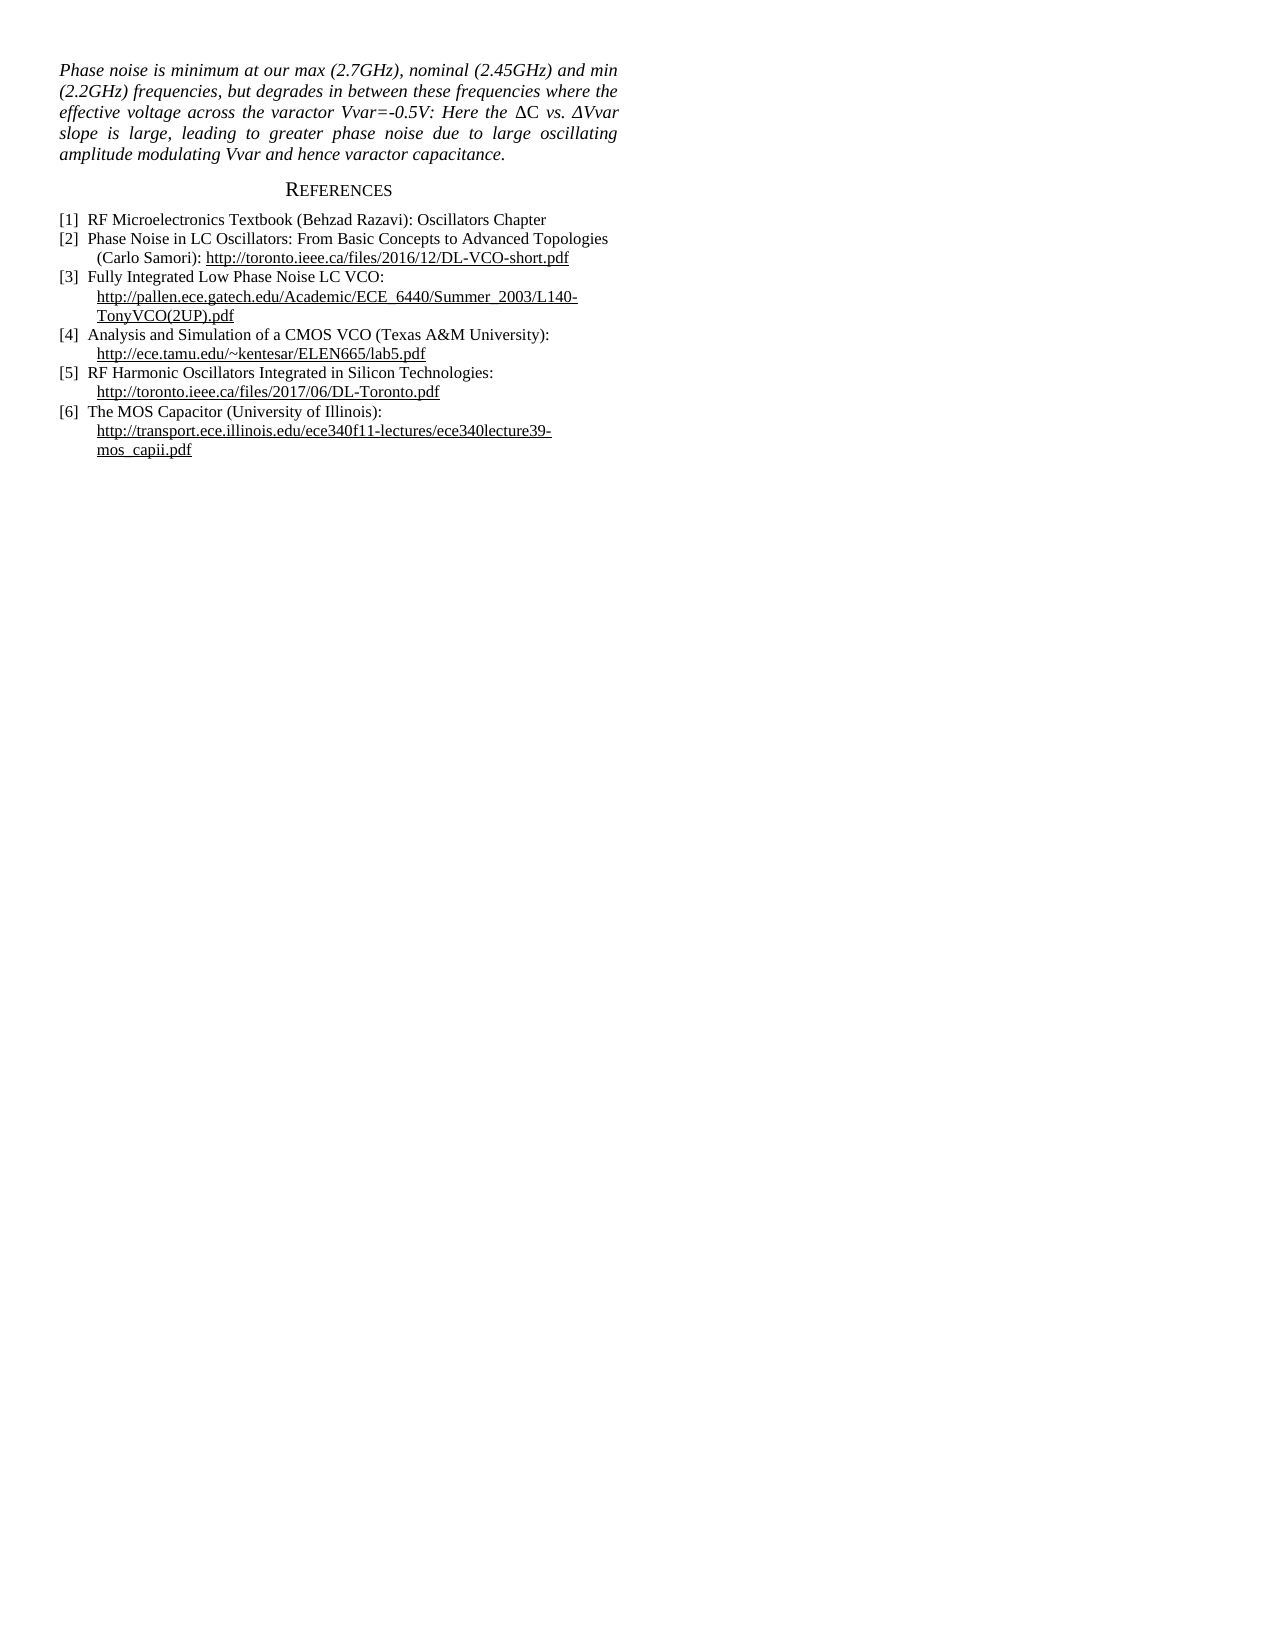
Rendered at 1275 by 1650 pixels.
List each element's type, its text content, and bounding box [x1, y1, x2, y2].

list Analysis and Simulation of a CMOS VCO (Texas A&M University): http://ece.tamu.edu/~kentesar/ELEN665/lab5.pdf [59, 325, 619, 363]
list Phase Noise in LC Oscillators: From Basic Concepts to Advanced Topologies (Carlo Samori): http://toronto.ieee.ca/files/2016/12/DL-VCO-short.pdf [59, 229, 619, 267]
list Fully Integrated Low Phase Noise LC VCO: http://pallen.ece.gatech.edu/Academic/ECE_6440/Summer_2003/L140-TonyVCO(2UP).pdf [59, 267, 619, 325]
text References [59, 177, 619, 201]
list RF Microelectronics Textbook (Behzad Razavi): Oscillators Chapter [59, 210, 619, 229]
text Phase noise is minimum at our max (2.7GHz), nominal (2.45GHz) and min (2.2GHz) frequencies, but degrades in between these frequencies where the effective voltage across the varactor Vvar=-0.5V: Here the ΔC vs. ΔVvar slope is large, leading to greater phase noise due to large oscillating amplitude modulating Vvar and hence varactor capacitance. [59, 59, 619, 165]
list The MOS Capacitor (University of Illinois): http://transport.ece.illinois.edu/ece340f11-lectures/ece340lecture39-mos_capii.pdf [59, 401, 619, 459]
list RF Harmonic Oscillators Integrated in Silicon Technologies: http://toronto.ieee.ca/files/2017/06/DL-Toronto.pdf [59, 363, 619, 401]
